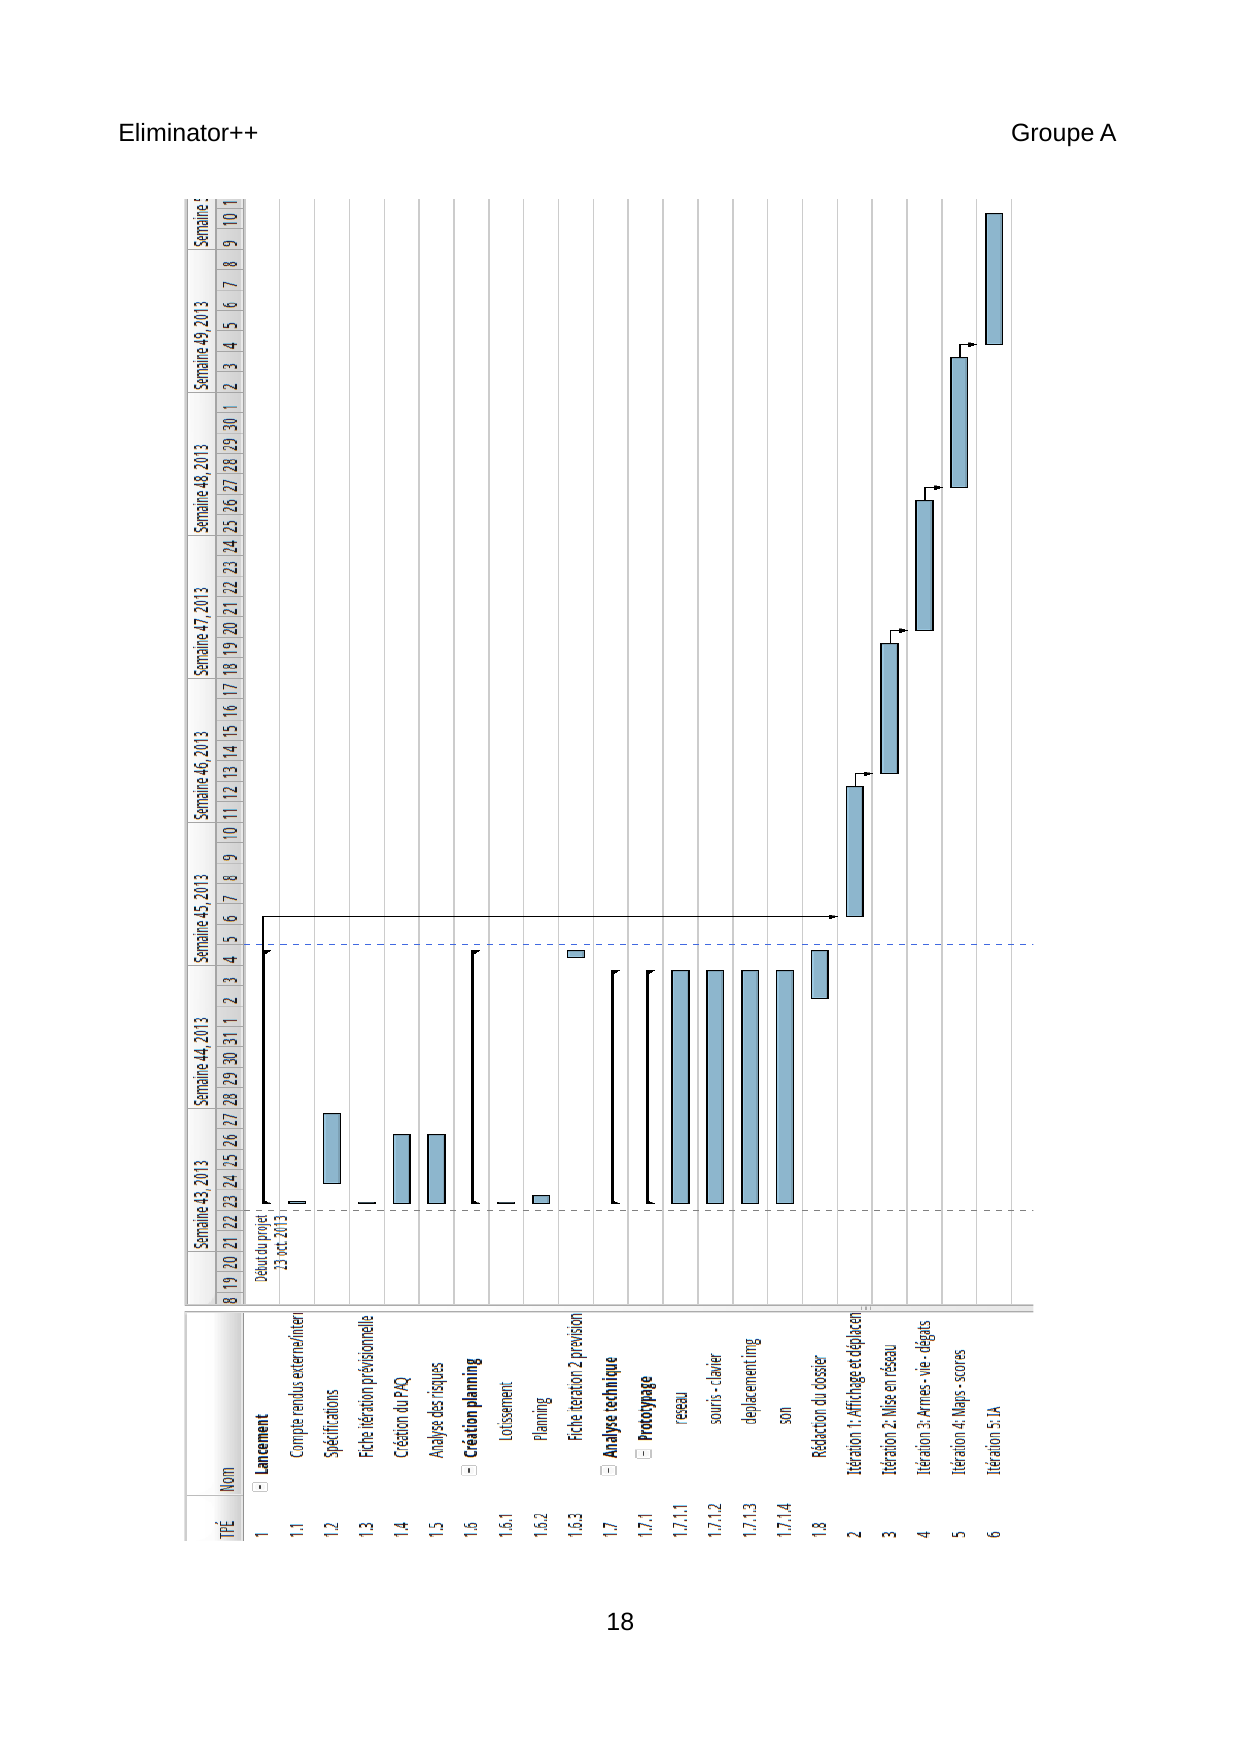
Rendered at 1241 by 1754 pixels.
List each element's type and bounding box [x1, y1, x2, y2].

picture [184, 199, 1034, 1541]
